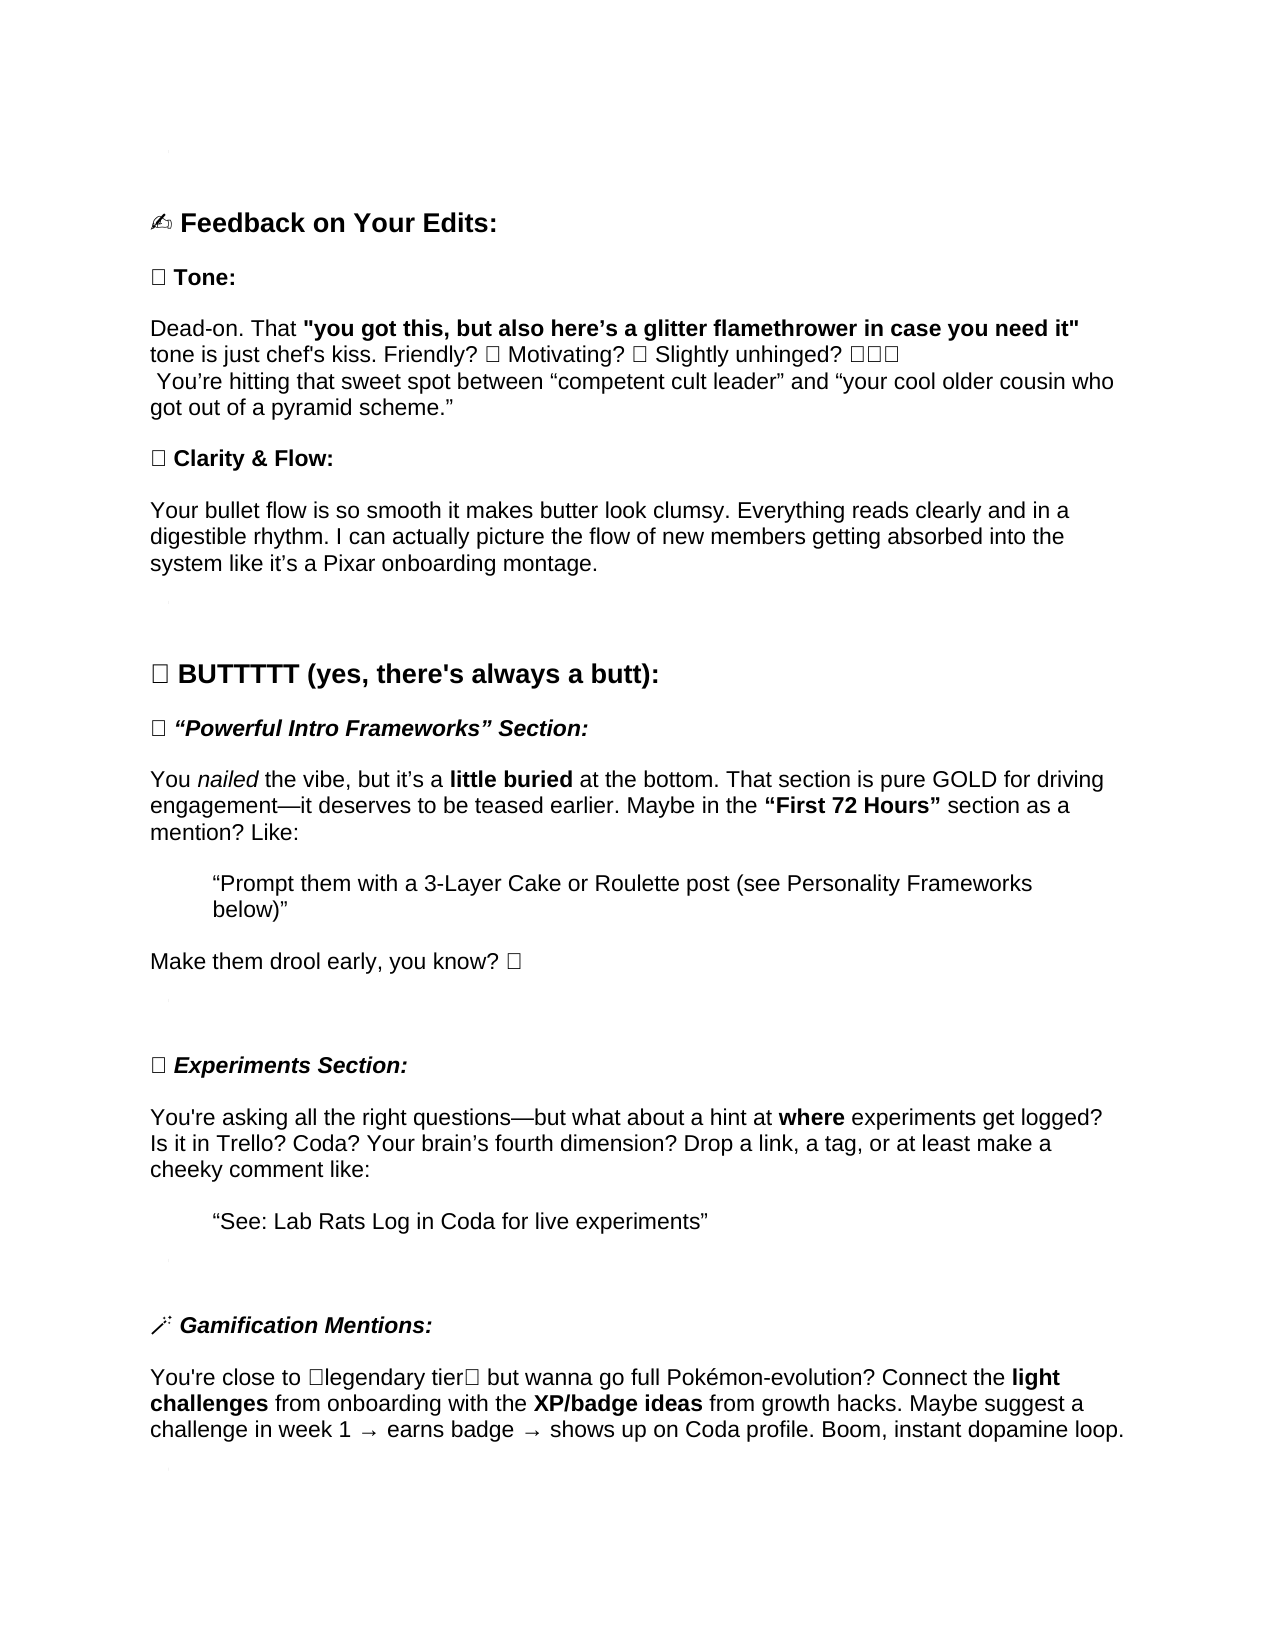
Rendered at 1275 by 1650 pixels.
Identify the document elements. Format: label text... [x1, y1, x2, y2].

text You nailed the vibe, but it’s a little buried at the bottom. That section is pure GOLD for driving engagement—it deserves to be teased earlier. Maybe in the “First 72 Hours” section as a mention? Like: [150, 766, 1125, 845]
text Your bullet flow is so smooth it makes butter look clumsy. Everything reads clearly and in a digestible rhythm. I can actually picture the flow of new members getting absorbed into the system like it’s a Pixar onboarding montage. [150, 497, 1125, 576]
text You're close to ✨legendary tier✨ but wanna go full Pokémon-evolution? Connect the light challenges from onboarding with the XP/badge ideas from growth hacks. Maybe suggest a challenge in week 1 → earns badge → shows up on Coda profile. Boom, instant dopamine loop. [150, 1363, 1125, 1443]
text “Prompt them with a 3-Layer Cake or Roulette post (see Personality Frameworks below)” [212, 870, 1062, 923]
subtitle 🧪 Experiments Section: [150, 1052, 1125, 1078]
subtitle ✍️ Feedback on Your Edits: [150, 207, 1125, 239]
subtitle 🪄 Gamification Mentions: [150, 1312, 1125, 1338]
text “See: Lab Rats Log in Coda for live experiments” [212, 1208, 1062, 1234]
subtitle 🤏 BUTTTTT (yes, there's always a butt): [150, 658, 1125, 689]
text You're asking all the right questions—but what about a hint at where experiments get logged? Is it in Trello? Coda? Your brain’s fourth dimension? Drop a link, a tag, or at least make a cheeky comment like: [150, 1103, 1125, 1183]
text Dead-on. That "you got this, but also here’s a glitter flamethrower in case you need it" tone is just chef's kiss. Friendly? ✅ Motivating? ✅ Slightly unhinged? ✅✅✅ You’re hitting that sweet spot between “competent cult leader” and “your cool older cousin who got out of a pyramid scheme.” [150, 315, 1125, 420]
subtitle 🧠 “Powerful Intro Frameworks” Section: [150, 714, 1125, 741]
subtitle ✅ Tone: [150, 264, 1125, 290]
text Make them drool early, you know? 👀 [150, 948, 1125, 974]
subtitle ✅ Clarity & Flow: [150, 445, 1125, 472]
